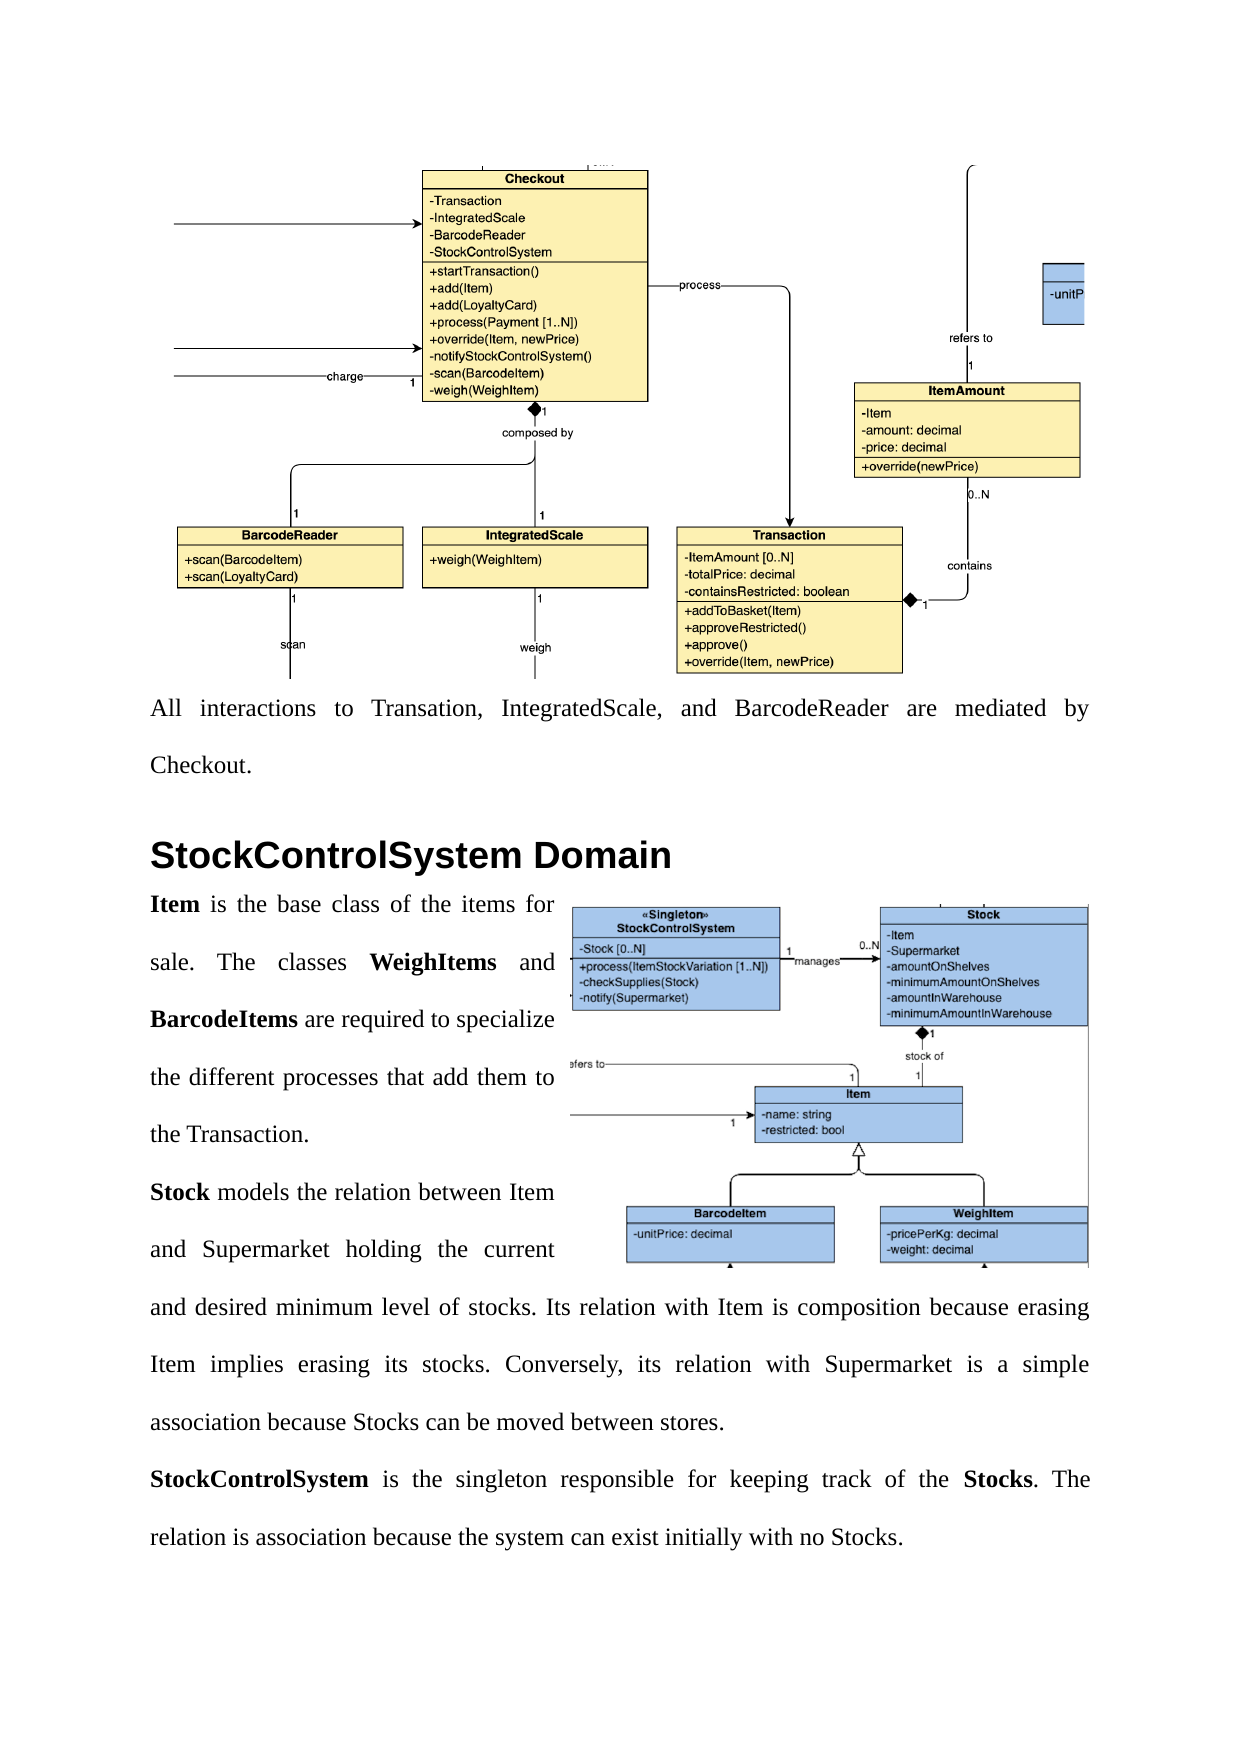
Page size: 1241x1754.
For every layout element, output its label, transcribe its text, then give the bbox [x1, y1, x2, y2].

picture [173, 165, 1085, 679]
text Item is the base class of the items for sale. The classes WeighItems and BarcodeItems are required to specialize the different processes that add them to the Transaction. [150, 889, 1104, 1283]
text All interactions to Transation, IntegratedScale, and BarcodeReader are mediated by Checkout. [150, 150, 1099, 779]
picture [570, 904, 1089, 1268]
text StockControlSystem is the singleton responsible for keeping track of the Stocks. The relation is association because the system can exist initially with no Stocks. [150, 1464, 1091, 1551]
subtitle StockControlSystem Domain [150, 833, 1091, 877]
text Stock models the relation between Item and Supermarket holding the current and desired minimum level of stocks. Its relation with Item is composition because erasing Item implies erasing its stocks. Conversely, its relation with Supermarket is a simple association because Stocks can be moved between stores. [150, 1177, 1091, 1436]
